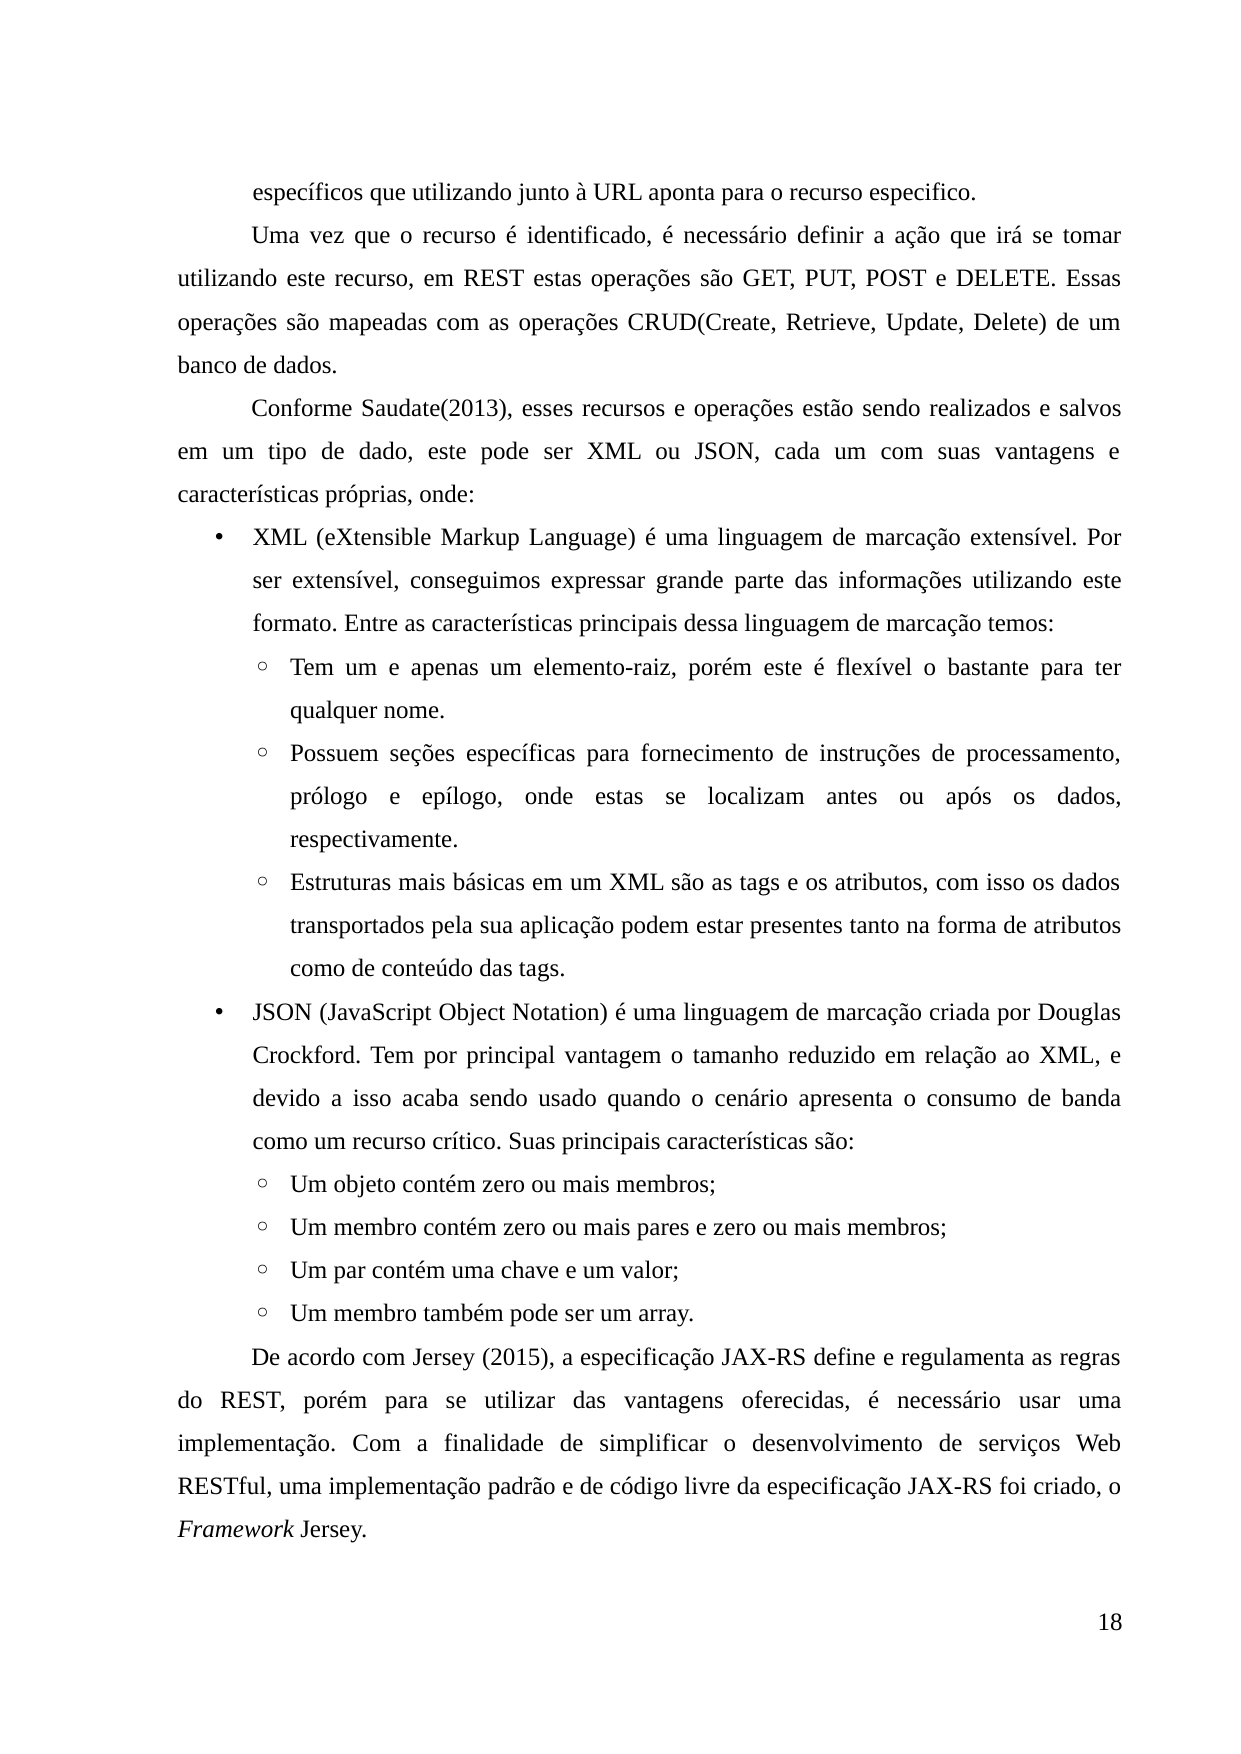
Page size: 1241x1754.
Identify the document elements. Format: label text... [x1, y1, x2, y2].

text Uma vez que o recurso é identificado, é necessário definir a ação que irá se tomar utilizando este recurso, em REST estas operações são GET, PUT, POST e DELETE. Essas operações são mapeadas com as operações CRUD(Create, Retrieve, Update, Delete) de um banco de dados. [177, 220, 1122, 378]
list Um par contém uma chave e um valor; [252, 1255, 1122, 1284]
list específicos que utilizando junto à URL aponta para o recurso especifico. [215, 177, 1122, 206]
list Possuem seções específicas para fornecimento de instruções de processamento, prólogo e epílogo, onde estas se localizam antes ou após os dados, respectivamente. [252, 738, 1122, 853]
list Estruturas mais básicas em um XML são as tags e os atributos, com isso os dados transportados pela sua aplicação podem estar presentes tanto na forma de atributos como de conteúdo das tags. [252, 867, 1122, 982]
list Tem um e apenas um elemento-raiz, porém este é flexível o bastante para ter qualquer nome. [252, 652, 1122, 723]
list Um membro contém zero ou mais pares e zero ou mais membros; [252, 1212, 1122, 1241]
list JSON (JavaScript Object Notation) é uma linguagem de marcação criada por Douglas Crockford. Tem por principal vantagem o tamanho reduzido em relação ao XML, e devido a isso acaba sendo usado quando o cenário apresenta o consumo de banda como um recurso crítico. Suas principais características são: [215, 997, 1122, 1155]
list Um membro também pode ser um array. [252, 1298, 1122, 1327]
text De acordo com Jersey (2015), a especificação JAX-RS define e regulamenta as regras do REST, porém para se utilizar das vantagens oferecidas, é necessário usar uma implementação. Com a finalidade de simplificar o desenvolvimento de serviços Web RESTful, uma implementação padrão e de código livre da especificação JAX-RS foi criado, o Framework Jersey. [177, 1342, 1122, 1543]
list Um objeto contém zero ou mais membros; [252, 1169, 1122, 1198]
list XML (eXtensible Markup Language) é uma linguagem de marcação extensível. Por ser extensível, conseguimos expressar grande parte das informações utilizando este formato. Entre as características principais dessa linguagem de marcação temos: [215, 522, 1122, 637]
text Conforme Saudate(2013), esses recursos e operações estão sendo realizados e salvos em um tipo de dado, este pode ser XML ou JSON, cada um com suas vantagens e características próprias, onde: [177, 393, 1122, 508]
